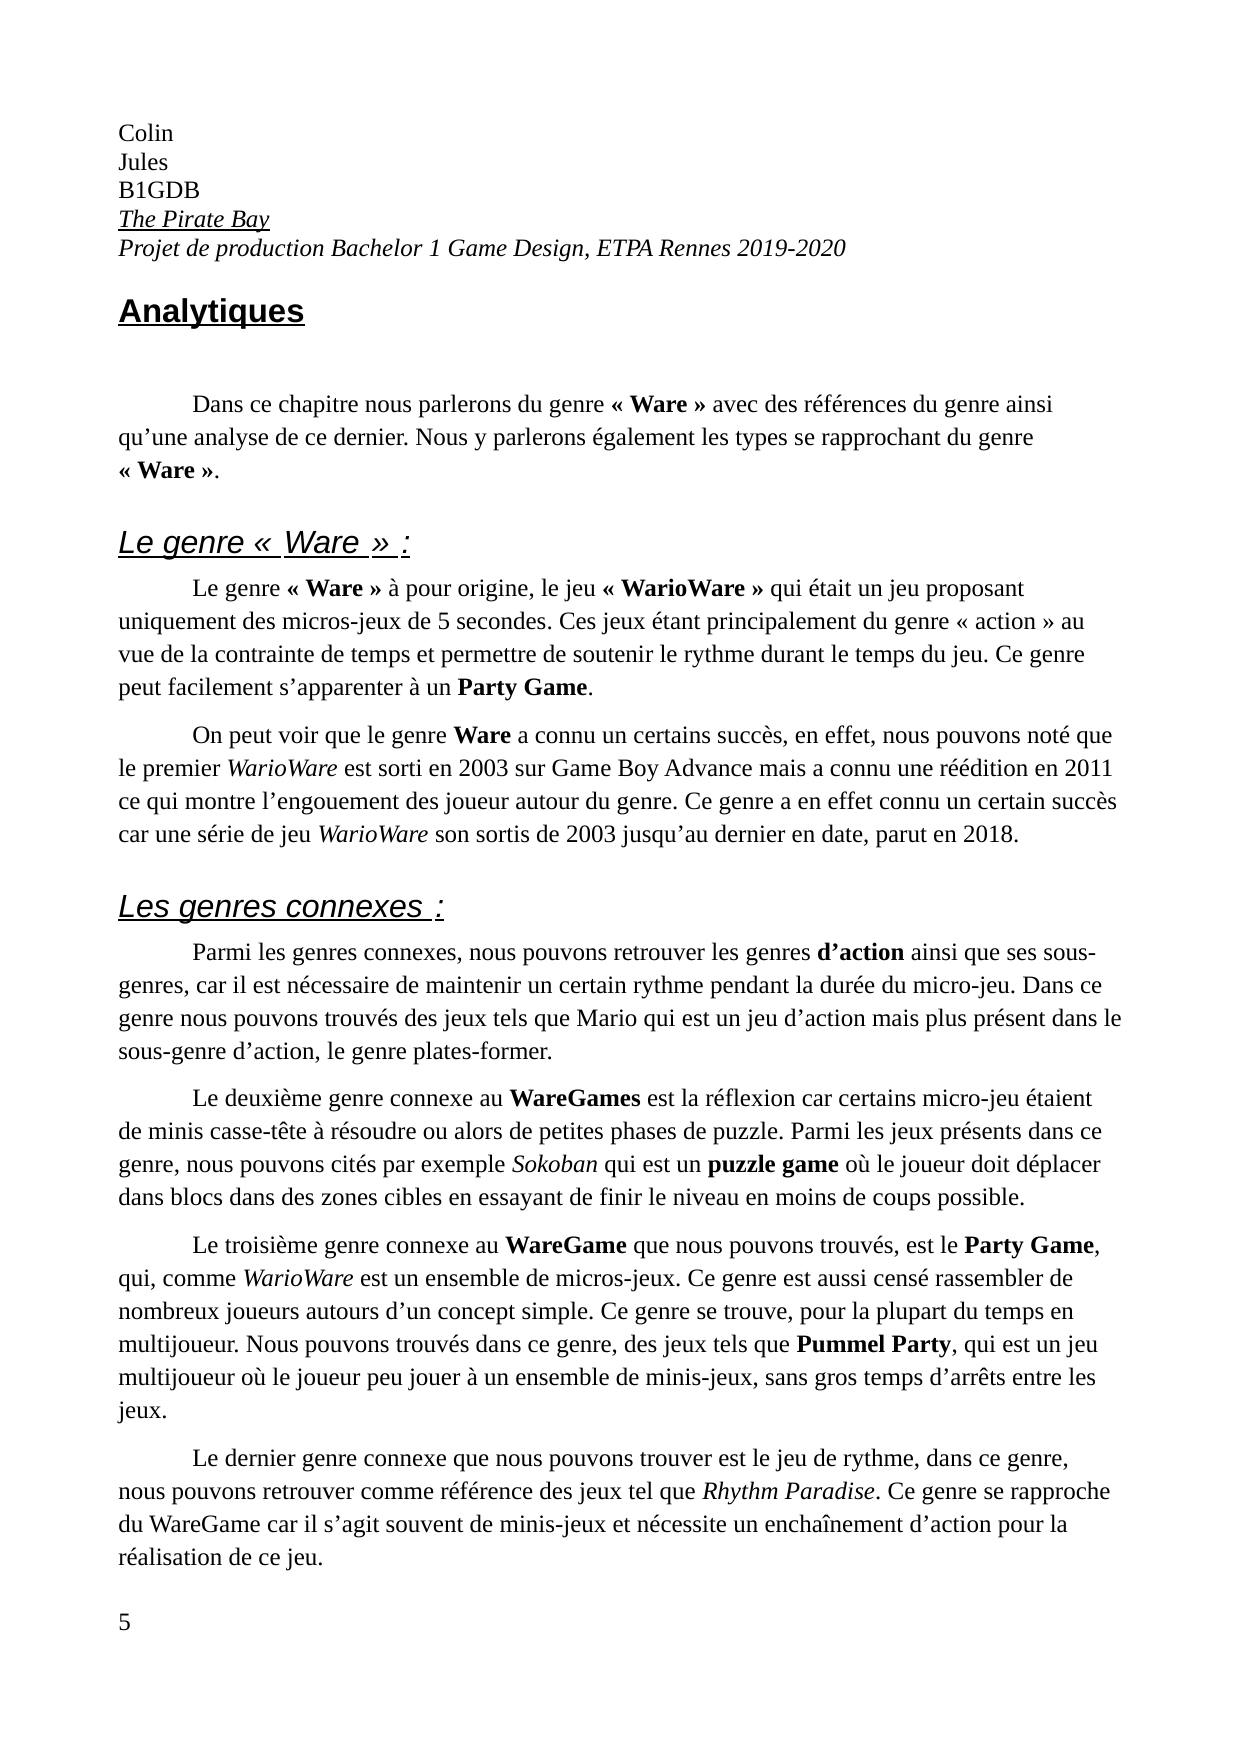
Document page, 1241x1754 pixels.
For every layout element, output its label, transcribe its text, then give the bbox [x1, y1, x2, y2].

text Le deuxième genre connexe au WareGames est la réflexion car certains micro-jeu étaient de minis casse-tête à résoudre ou alors de petites phases de puzzle. Parmi les jeux présents dans ce genre, nous pouvons cités par exemple Sokoban qui est un puzzle game où le joueur doit déplacer dans blocs dans des zones cibles en essayant de finir le niveau en moins de coups possible. [118, 1083, 1122, 1211]
text Le genre « Ware » à pour origine, le jeu « WarioWare » qui était un jeu proposant uniquement des micros-jeux de 5 secondes. Ces jeux étant principalement du genre « action » au vue de la contrainte de temps et permettre de soutenir le rythme durant le temps du jeu. Ce genre peut facilement s’apparenter à un Party Game. [118, 573, 1122, 701]
text Le troisième genre connexe au WareGame que nous pouvons trouvés, est le Party Game, qui, comme WarioWare est un ensemble de micros-jeux. Ce genre est aussi censé rassembler de nombreux joueurs autours d’un concept simple. Ce genre se trouve, pour la plupart du temps en multijoueur. Nous pouvons trouvés dans ce genre, des jeux tels que Pummel Party, qui est un jeu multijoueur où le joueur peu jouer à un ensemble de minis-jeux, sans gros temps d’arrêts entre les jeux. [118, 1230, 1122, 1424]
subtitle Le genre « Ware » : [118, 524, 1122, 561]
subtitle Analytiques [118, 291, 1122, 329]
text Parmi les genres connexes, nous pouvons retrouver les genres d’action ainsi que ses sous-genres, car il est nécessaire de maintenir un certain rythme pendant la durée du micro-jeu. Dans ce genre nous pouvons trouvés des jeux tels que Mario qui est un jeu d’action mais plus présent dans le sous-genre d’action, le genre plates-former. [118, 937, 1122, 1064]
text Dans ce chapitre nous parlerons du genre « Ware » avec des références du genre ainsi qu’une analyse de ce dernier. Nous y parlerons également les types se rapprochant du genre « Ware ». [118, 389, 1122, 484]
subtitle Les genres connexes : [118, 887, 1122, 924]
text On peut voir que le genre Ware a connu un certains succès, en effet, nous pouvons noté que le premier WarioWare est sorti en 2003 sur Game Boy Advance mais a connu une réédition en 2011 ce qui montre l’engouement des joueur autour du genre. Ce genre a en effet connu un certain succès car une série de jeu WarioWare son sortis de 2003 jusqu’au dernier en date, parut en 2018. [118, 720, 1122, 848]
text Le dernier genre connexe que nous pouvons trouver est le jeu de rythme, dans ce genre, nous pouvons retrouver comme référence des jeux tel que Rhythm Paradise. Ce genre se rapproche du WareGame car il s’agit souvent de minis-jeux et nécessite un enchaînement d’action pour la réalisation de ce jeu. [118, 1443, 1122, 1571]
